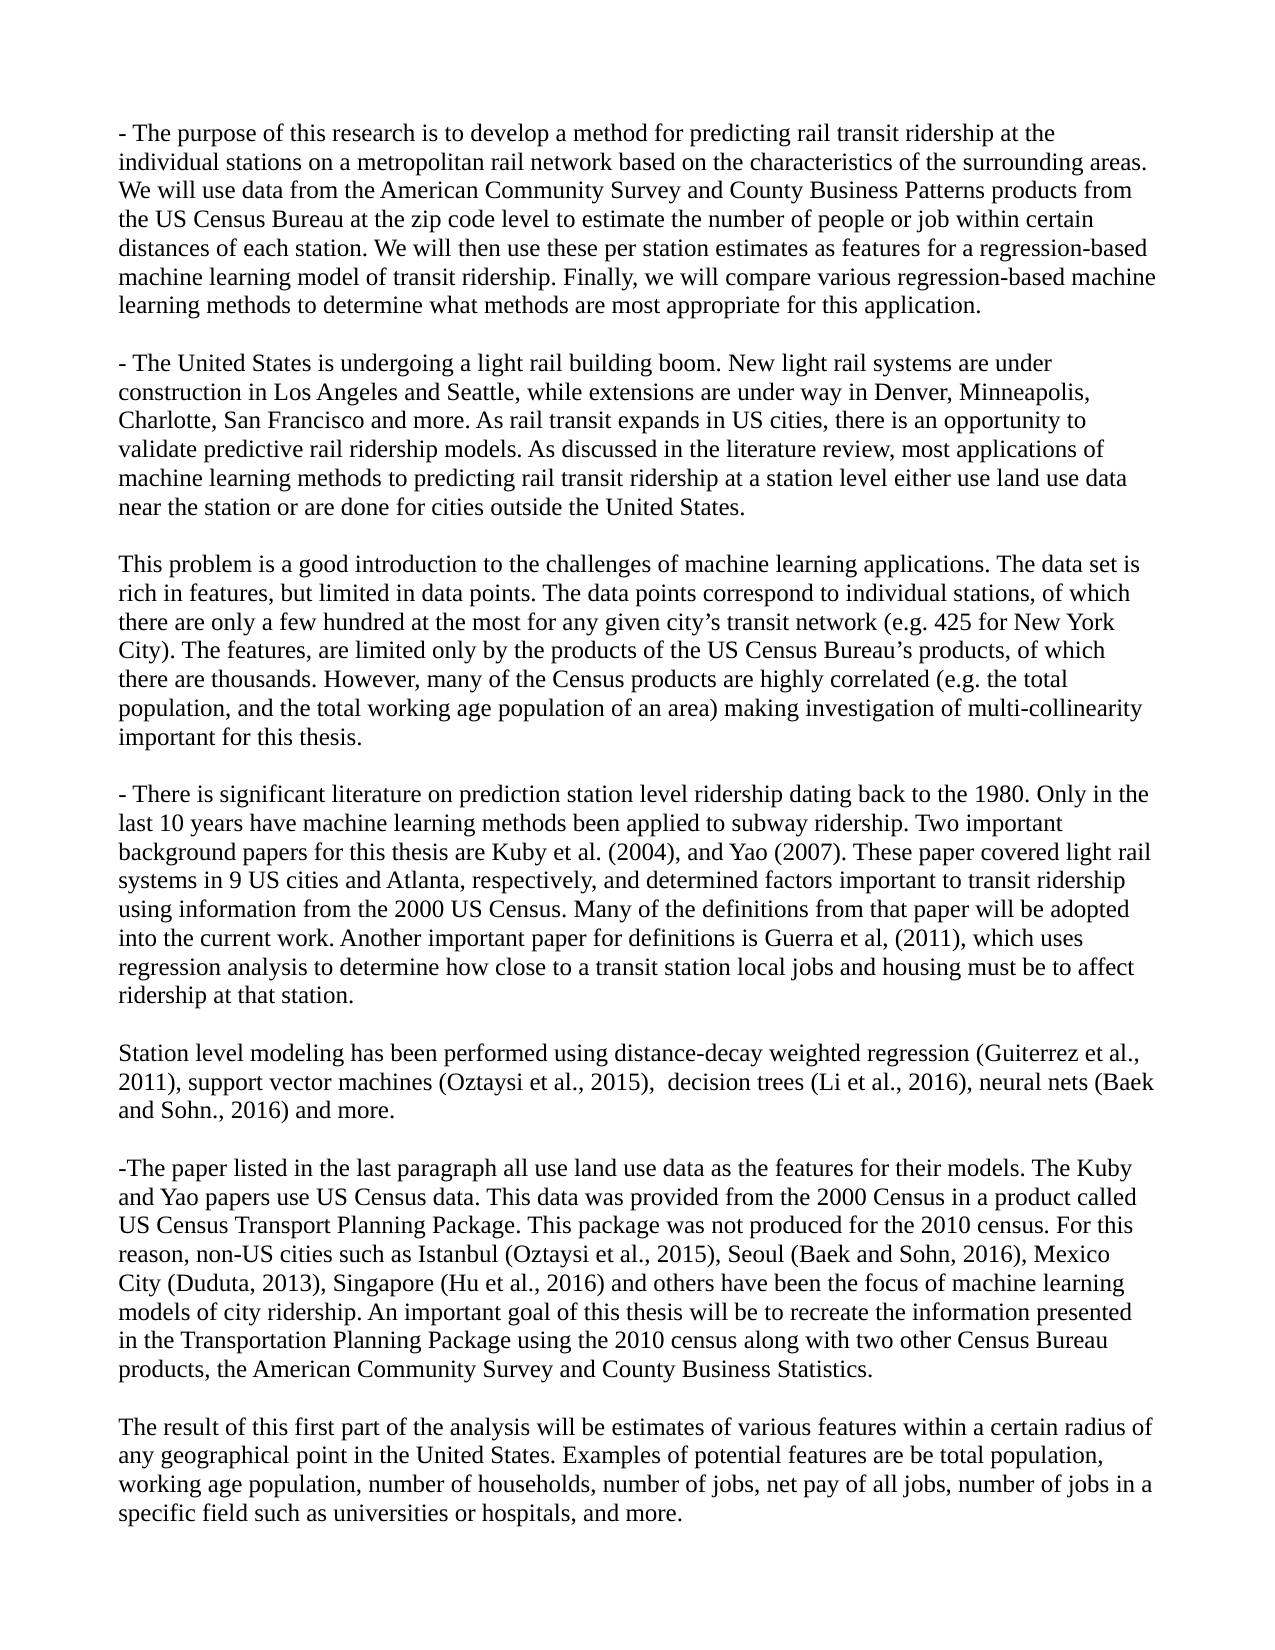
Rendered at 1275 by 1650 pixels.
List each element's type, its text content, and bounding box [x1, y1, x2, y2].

text This problem is a good introduction to the challenges of machine learning applications. The data set is rich in features, but limited in data points. The data points correspond to individual stations, of which there are only a few hundred at the most for any given city’s transit network (e.g. 425 for New York City). The features, are limited only by the products of the US Census Bureau’s products, of which there are thousands. However, many of the Census products are highly correlated (e.g. the total population, and the total working age population of an area) making investigation of multi-collinearity important for this thesis. [118, 549, 1157, 751]
text Station level modeling has been performed using distance-decay weighted regression (Guiterrez et al., 2011), support vector machines (Oztaysi et al., 2015), decision trees (Li et al., 2016), neural nets (Baek and Sohn., 2016) and more. [118, 1038, 1157, 1124]
text - The United States is undergoing a light rail building boom. New light rail systems are under construction in Los Angeles and Seattle, while extensions are under way in Denver, Minneapolis, Charlotte, San Francisco and more. As rail transit expands in US cities, there is an opportunity to validate predictive rail ridership models. As discussed in the literature review, most applications of machine learning methods to predicting rail transit ridership at a station level either use land use data near the station or are done for cities outside the United States. [118, 348, 1157, 521]
text -The paper listed in the last paragraph all use land use data as the features for their models. The Kuby and Yao papers use US Census data. This data was provided from the 2000 Census in a product called US Census Transport Planning Package. This package was not produced for the 2010 census. For this reason, non-US cities such as Istanbul (Oztaysi et al., 2015), Seoul (Baek and Sohn, 2016), Mexico City (Duduta, 2013), Singapore (Hu et al., 2016) and others have been the focus of machine learning models of city ridership. An important goal of this thesis will be to recreate the information presented in the Transportation Planning Package using the 2010 census along with two other Census Bureau products, the American Community Survey and County Business Statistics. [118, 1153, 1157, 1383]
text - There is significant literature on prediction station level ridership dating back to the 1980. Only in the last 10 years have machine learning methods been applied to subway ridership. Two important background papers for this thesis are Kuby et al. (2004), and Yao (2007). These paper covered light rail systems in 9 US cities and Atlanta, respectively, and determined factors important to transit ridership using information from the 2000 US Census. Many of the definitions from that paper will be adopted into the current work. Another important paper for definitions is Guerra et al, (2011), which uses regression analysis to determine how close to a transit station local jobs and housing must be to affect ridership at that station. [118, 779, 1157, 1009]
text - The purpose of this research is to develop a method for predicting rail transit ridership at the individual stations on a metropolitan rail network based on the characteristics of the surrounding areas. We will use data from the American Community Survey and County Business Patterns products from the US Census Bureau at the zip code level to estimate the number of people or job within certain distances of each station. We will then use these per station estimates as features for a regression-based machine learning model of transit ridership. Finally, we will compare various regression-based machine learning methods to determine what methods are most appropriate for this application. [118, 118, 1157, 319]
text The result of this first part of the analysis will be estimates of various features within a certain radius of any geographical point in the United States. Examples of potential features are be total population, working age population, number of households, number of jobs, net pay of all jobs, number of jobs in a specific field such as universities or hospitals, and more. [118, 1412, 1157, 1527]
